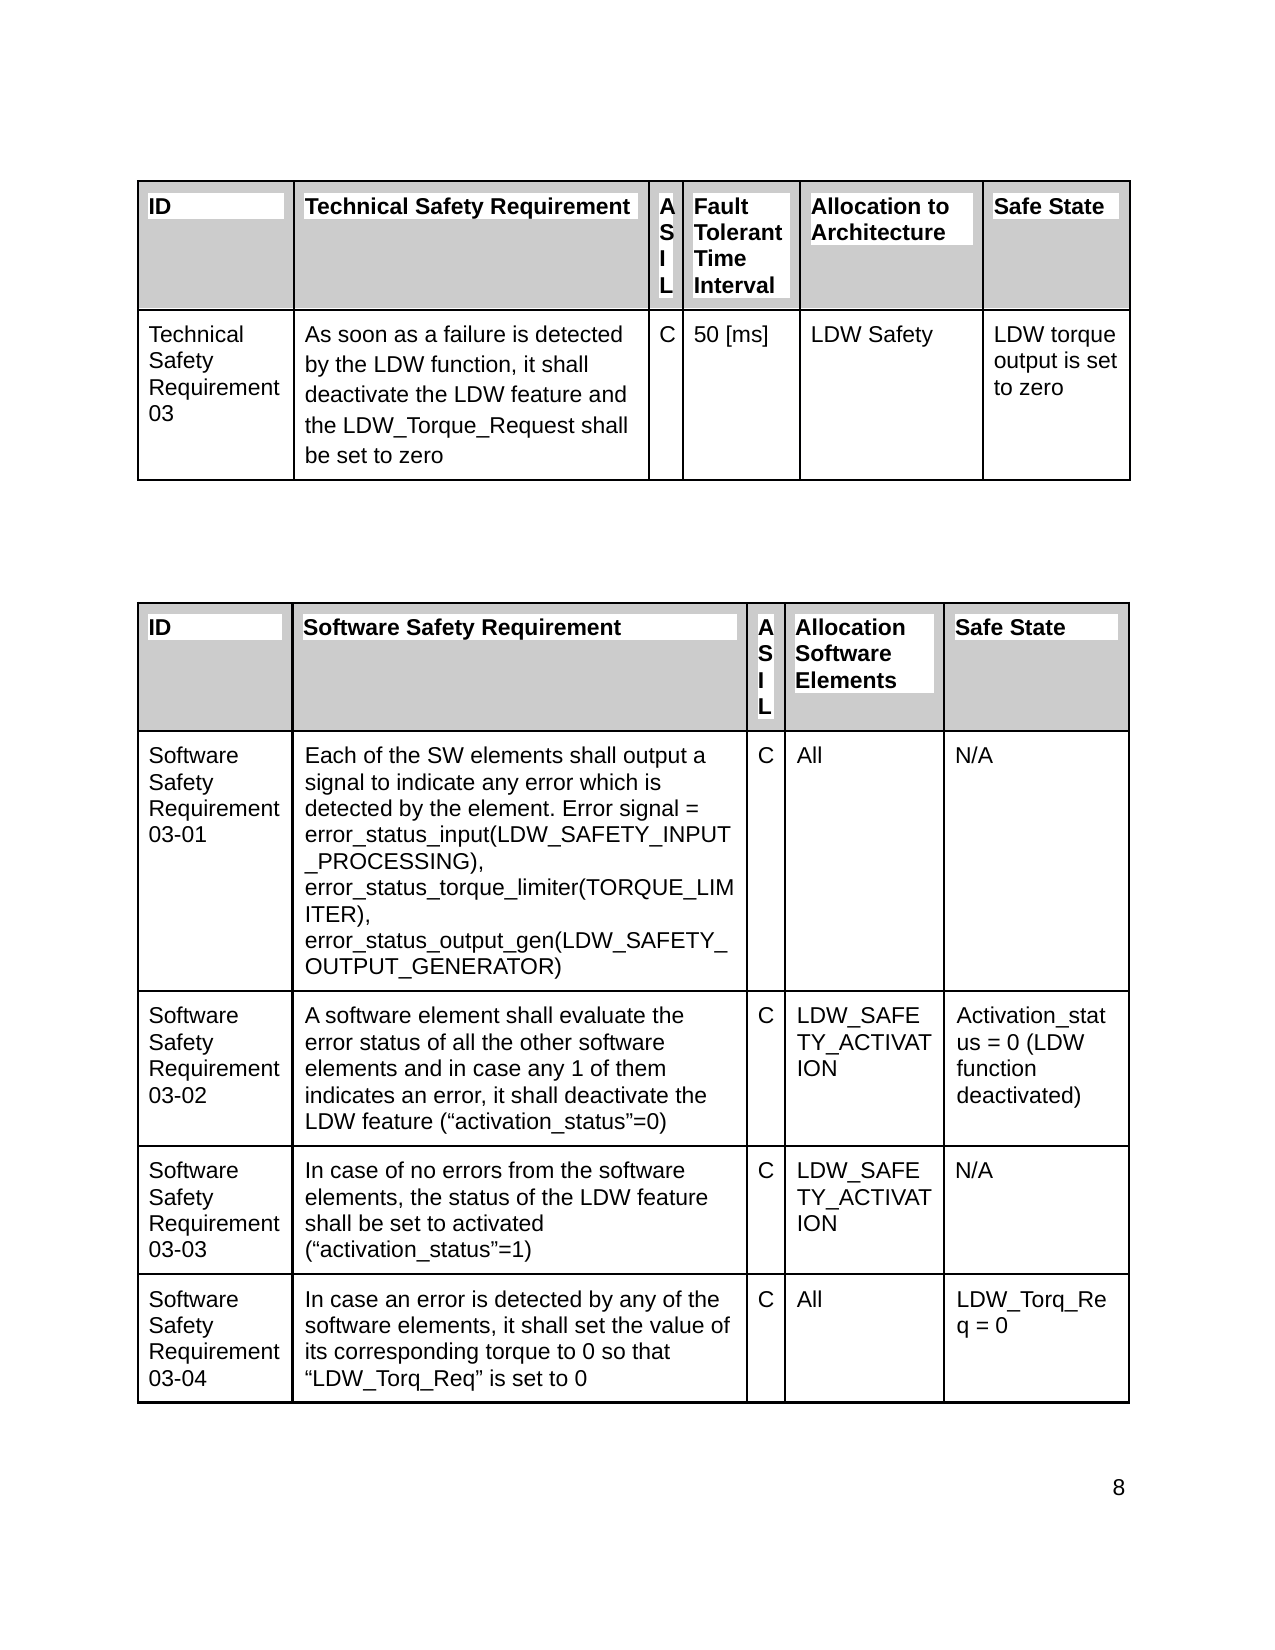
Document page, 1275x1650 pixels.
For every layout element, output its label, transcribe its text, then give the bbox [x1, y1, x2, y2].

table_cell A software element shall evaluate the error status of all the other software elements and in case any 1 of them indicates an error, it shall deactivate the LDW feature (“activation_status”=0) [294, 992, 746, 1145]
table_cell C [748, 732, 784, 990]
table_header ID [139, 604, 291, 730]
table_header Safe State [984, 182, 1129, 308]
table_cell N/A [945, 1147, 1128, 1273]
table_cell 50 [ms] [684, 311, 799, 479]
table_cell Software Safety Requirement03-03 [139, 1147, 291, 1273]
table_cell Software Safety Requirement03-01 [139, 732, 291, 990]
table_header Fault Tolerant Time Interval [684, 182, 799, 308]
table_cell Software Safety Requirement03-04 [139, 1275, 291, 1401]
table_cell Technical Safety Requirement 03 [139, 311, 293, 479]
table_header Allocation to Architecture [801, 182, 982, 308]
table_cell In case an error is detected by any of the software elements, it shall set the value of its corresponding torque to 0 so that “LDW_Torq_Req” is set to 0 [294, 1275, 746, 1401]
table_cell LDW torque output is set to zero [984, 311, 1129, 479]
table_cell C [748, 992, 784, 1145]
table_header ASIL [650, 182, 682, 308]
table_cell Activation_status = 0 (LDW function deactivated) [945, 992, 1128, 1145]
table_header ID [139, 182, 293, 308]
table_header Allocation Software Elements [786, 604, 943, 730]
table_cell All [786, 1275, 943, 1401]
table_cell All [786, 732, 943, 990]
table_cell LDW_SAFETY_ACTIVATION [786, 1147, 943, 1273]
table_cell C [650, 311, 682, 479]
table_cell C [748, 1147, 784, 1273]
table_cell In case of no errors from the software elements, the status of the LDW feature shall be set to activated (“activation_status”=1) [294, 1147, 746, 1273]
table_cell N/A [945, 732, 1128, 990]
table_header Technical Safety Requirement [295, 182, 648, 308]
table_header ASIL [748, 604, 784, 730]
table_cell LDW_Torq_Req = 0 [945, 1275, 1128, 1401]
table_cell Software Safety Requirement03-02 [139, 992, 291, 1145]
table_cell As soon as a failure is detected by the LDW function, it shall deactivate the LDW feature and the LDW_Torque_Request shall be set to zero [295, 311, 648, 479]
table_cell C [748, 1275, 784, 1401]
table_cell LDW Safety [801, 311, 982, 479]
table_header Software Safety Requirement [294, 604, 746, 730]
table_cell Each of the SW elements shall output a signal to indicate any error which is detected by the element. Error signal = error_status_input(LDW_SAFETY_INPUT_PROCESSING), error_status_torque_limiter(TORQUE_LIMITER), error_status_output_gen(LDW_SAFETY_OUTPUT_GENERATOR) [294, 732, 746, 990]
table_cell LDW_SAFETY_ACTIVATION [786, 992, 943, 1145]
table_header Safe State [945, 604, 1128, 730]
